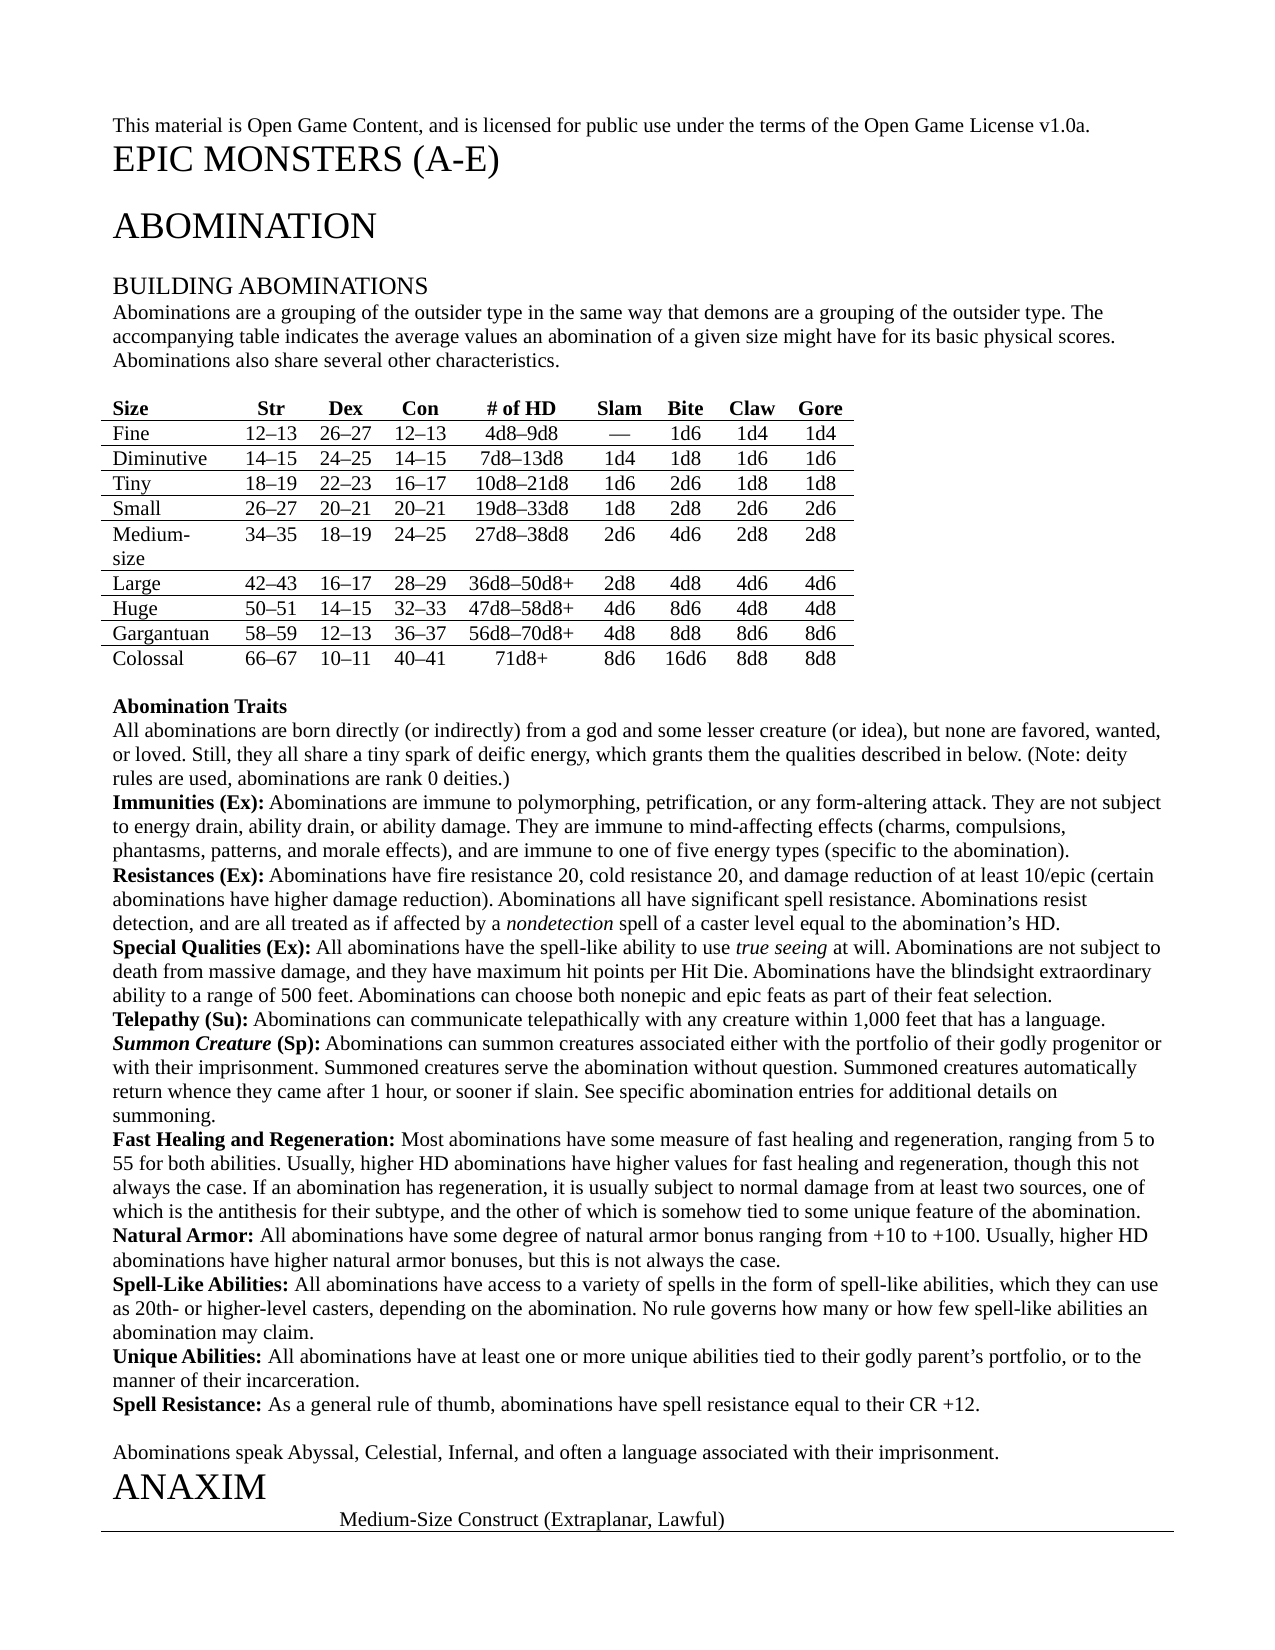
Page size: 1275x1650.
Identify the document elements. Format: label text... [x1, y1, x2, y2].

table_cell Tiny [101, 471, 234, 495]
table_cell 8d6 [653, 596, 717, 620]
table_cell 4d6 [718, 571, 786, 595]
table_cell 8d8 [786, 646, 854, 670]
table_cell 7d8–13d8 [458, 446, 586, 470]
table_header Size [101, 396, 234, 420]
text Fast Healing and Regeneration: Most abominations have some measure of fast healing and regeneration, ranging from 5 to 55 for both abilities. Usually, higher HD abominations have higher values for fast healing and regeneration, though this not always the case. If an abomination has regeneration, it is usually subject to normal damage from at least two sources, one of which is the antithesis for their subtype, and the other of which is somehow tied to some unique feature of the abomination. [112, 1127, 1162, 1223]
table_cell Colossal [101, 646, 234, 670]
table_cell 40–41 [383, 646, 457, 670]
table_cell 27d8–38d8 [458, 521, 586, 569]
table_header Str [234, 396, 308, 420]
table_header Dex [308, 396, 383, 420]
text Spell Resistance: As a general rule of thumb, abominations have spell resistance equal to their CR +12. [112, 1392, 1162, 1416]
table_cell 71d8+ [458, 646, 586, 670]
table_cell 36–37 [383, 621, 457, 645]
text Abomination Traits [112, 694, 1162, 718]
text Resistances (Ex): Abominations have fire resistance 20, cold resistance 20, and damage reduction of at least 10/epic (certain abominations have higher damage reduction). Abominations all have significant spell resistance. Abominations resist detection, and are all treated as if affected by a nondetection spell of a caster level equal to the abomination’s HD. [112, 862, 1162, 935]
table_cell 1d4 [586, 446, 653, 470]
table_cell 2d8 [586, 571, 653, 595]
table_cell 20–21 [308, 496, 383, 520]
table_cell 20–21 [383, 496, 457, 520]
table_cell 4d8 [653, 571, 717, 595]
table_cell 2d6 [786, 496, 854, 520]
text Abominations speak Abyssal, Celestial, Infernal, and often a language associated with their imprisonment. [112, 1440, 1162, 1464]
table_cell 24–25 [383, 521, 457, 569]
table_cell 10–11 [308, 646, 383, 670]
table_cell Huge [101, 596, 234, 620]
table_header Bite [653, 396, 717, 420]
text Summon Creature (Sp): Abominations can summon creatures associated either with the portfolio of their godly progenitor or with their imprisonment. Summoned creatures serve the abomination without question. Summoned creatures automatically return whence they came after 1 hour, or sooner if slain. See specific abomination entries for additional details on summoning. [112, 1031, 1162, 1127]
table_header [101, 1507, 328, 1531]
table_cell 8d6 [718, 621, 786, 645]
table_cell 1d4 [718, 421, 786, 445]
text Natural Armor: All abominations have some degree of natural armor bonus ranging from +10 to +100. Usually, higher HD abominations have higher natural armor bonuses, but this is not always the case. [112, 1223, 1162, 1272]
table_cell 8d8 [718, 646, 786, 670]
table_cell 47d8–58d8+ [458, 596, 586, 620]
table_header # of HD [458, 396, 586, 420]
table_cell 19d8–33d8 [458, 496, 586, 520]
text EPIC MONSTERS (A-E) [112, 137, 1162, 180]
table_cell 42–43 [234, 571, 308, 595]
text Telepathy (Su): Abominations can communicate telepathically with any creature within 1,000 feet that has a language. [112, 1007, 1162, 1031]
table_cell 4d8–9d8 [458, 421, 586, 445]
table_cell 2d6 [586, 521, 653, 569]
table_cell 8d8 [653, 621, 717, 645]
table_cell 8d6 [786, 621, 854, 645]
table_cell 58–59 [234, 621, 308, 645]
table_cell 36d8–50d8+ [458, 571, 586, 595]
table_cell Gargantuan [101, 621, 234, 645]
table_cell 4d6 [586, 596, 653, 620]
table_cell 1d8 [718, 471, 786, 495]
table_cell 4d8 [786, 596, 854, 620]
table_cell 14–15 [308, 596, 383, 620]
text All abominations are born directly (or indirectly) from a god and some lesser creature (or idea), but none are favored, wanted, or loved. Still, they all share a tiny spark of deific energy, which grants them the qualities described in below. (Note: deity rules are used, abominations are rank 0 deities.) [112, 718, 1162, 790]
table_cell 16d6 [653, 646, 717, 670]
table_cell 28–29 [383, 571, 457, 595]
table_cell 1d6 [586, 471, 653, 495]
table_cell Large [101, 571, 234, 595]
text Special Qualities (Ex): All abominations have the spell-like ability to use true seeing at will. Abominations are not subject to death from massive damage, and they have maximum hit points per Hit Die. Abominations have the blindsight extraordinary ability to a range of 500 feet. Abominations can choose both nonepic and epic feats as part of their feat selection. [112, 935, 1162, 1007]
table_cell 10d8–21d8 [458, 471, 586, 495]
table_cell 2d8 [718, 521, 786, 569]
table_cell 1d8 [586, 496, 653, 520]
table_cell 1d6 [786, 446, 854, 470]
text Unique Abilities: All abominations have at least one or more unique abilities tied to their godly parent’s portfolio, or to the manner of their incarceration. [112, 1344, 1162, 1392]
table_cell 32–33 [383, 596, 457, 620]
subtitle ANAXIM [112, 1464, 1162, 1507]
table_cell 18–19 [234, 471, 308, 495]
table_cell 12–13 [234, 421, 308, 445]
table_cell 4d6 [786, 571, 854, 595]
text Immunities (Ex): Abominations are immune to polymorphing, petrification, or any form-altering attack. They are not subject to energy drain, ability drain, or ability damage. They are immune to mind-affecting effects (charms, compulsions, phantasms, patterns, and morale effects), and are immune to one of five energy types (specific to the abomination). [112, 790, 1162, 862]
table_cell 1d8 [653, 446, 717, 470]
table_header Slam [586, 396, 653, 420]
table_cell 8d6 [586, 646, 653, 670]
subtitle ABOMINATION [112, 204, 1162, 247]
table_cell 18–19 [308, 521, 383, 569]
table_cell 56d8–70d8+ [458, 621, 586, 645]
table_cell 12–13 [308, 621, 383, 645]
table_cell 4d8 [586, 621, 653, 645]
table_cell 12–13 [383, 421, 457, 445]
table_cell 2d8 [653, 496, 717, 520]
table_cell 2d8 [786, 521, 854, 569]
table_header Con [383, 396, 457, 420]
table_cell 16–17 [308, 571, 383, 595]
text BUILDING ABOMINATIONS [112, 271, 1162, 300]
table_cell Diminutive [101, 446, 234, 470]
table_cell 66–67 [234, 646, 308, 670]
table_cell 2d6 [718, 496, 786, 520]
table_cell 14–15 [234, 446, 308, 470]
table_cell 26–27 [308, 421, 383, 445]
table_cell 1d6 [653, 421, 717, 445]
table_cell 1d6 [718, 446, 786, 470]
table_cell 14–15 [383, 446, 457, 470]
table_cell Medium-size [101, 521, 234, 569]
table_cell 2d6 [653, 471, 717, 495]
table_cell 34–35 [234, 521, 308, 569]
table_cell 22–23 [308, 471, 383, 495]
table_cell 16–17 [383, 471, 457, 495]
table_header Medium-Size Construct (Extraplanar, Lawful) [328, 1507, 1174, 1531]
table_cell — [586, 421, 653, 445]
table_cell Fine [101, 421, 234, 445]
text Spell-Like Abilities: All abominations have access to a variety of spells in the form of spell-like abilities, which they can use as 20th- or higher-level casters, depending on the abomination. No rule governs how many or how few spell-like abilities an abomination may claim. [112, 1272, 1162, 1344]
text This material is Open Game Content, and is licensed for public use under the terms of the Open Game License v1.0a. [112, 112, 1162, 137]
table_cell 4d6 [653, 521, 717, 569]
table_cell 50–51 [234, 596, 308, 620]
table_cell 26–27 [234, 496, 308, 520]
text Abominations are a grouping of the outsider type in the same way that demons are a grouping of the outsider type. The accompanying table indicates the average values an abomination of a given size might have for its basic physical scores. Abominations also share several other characteristics. [112, 300, 1162, 372]
table_header Gore [786, 396, 854, 420]
table_cell 1d4 [786, 421, 854, 445]
table_cell 24–25 [308, 446, 383, 470]
table_header Claw [718, 396, 786, 420]
table_cell 1d8 [786, 471, 854, 495]
table_cell 4d8 [718, 596, 786, 620]
table_cell Small [101, 496, 234, 520]
